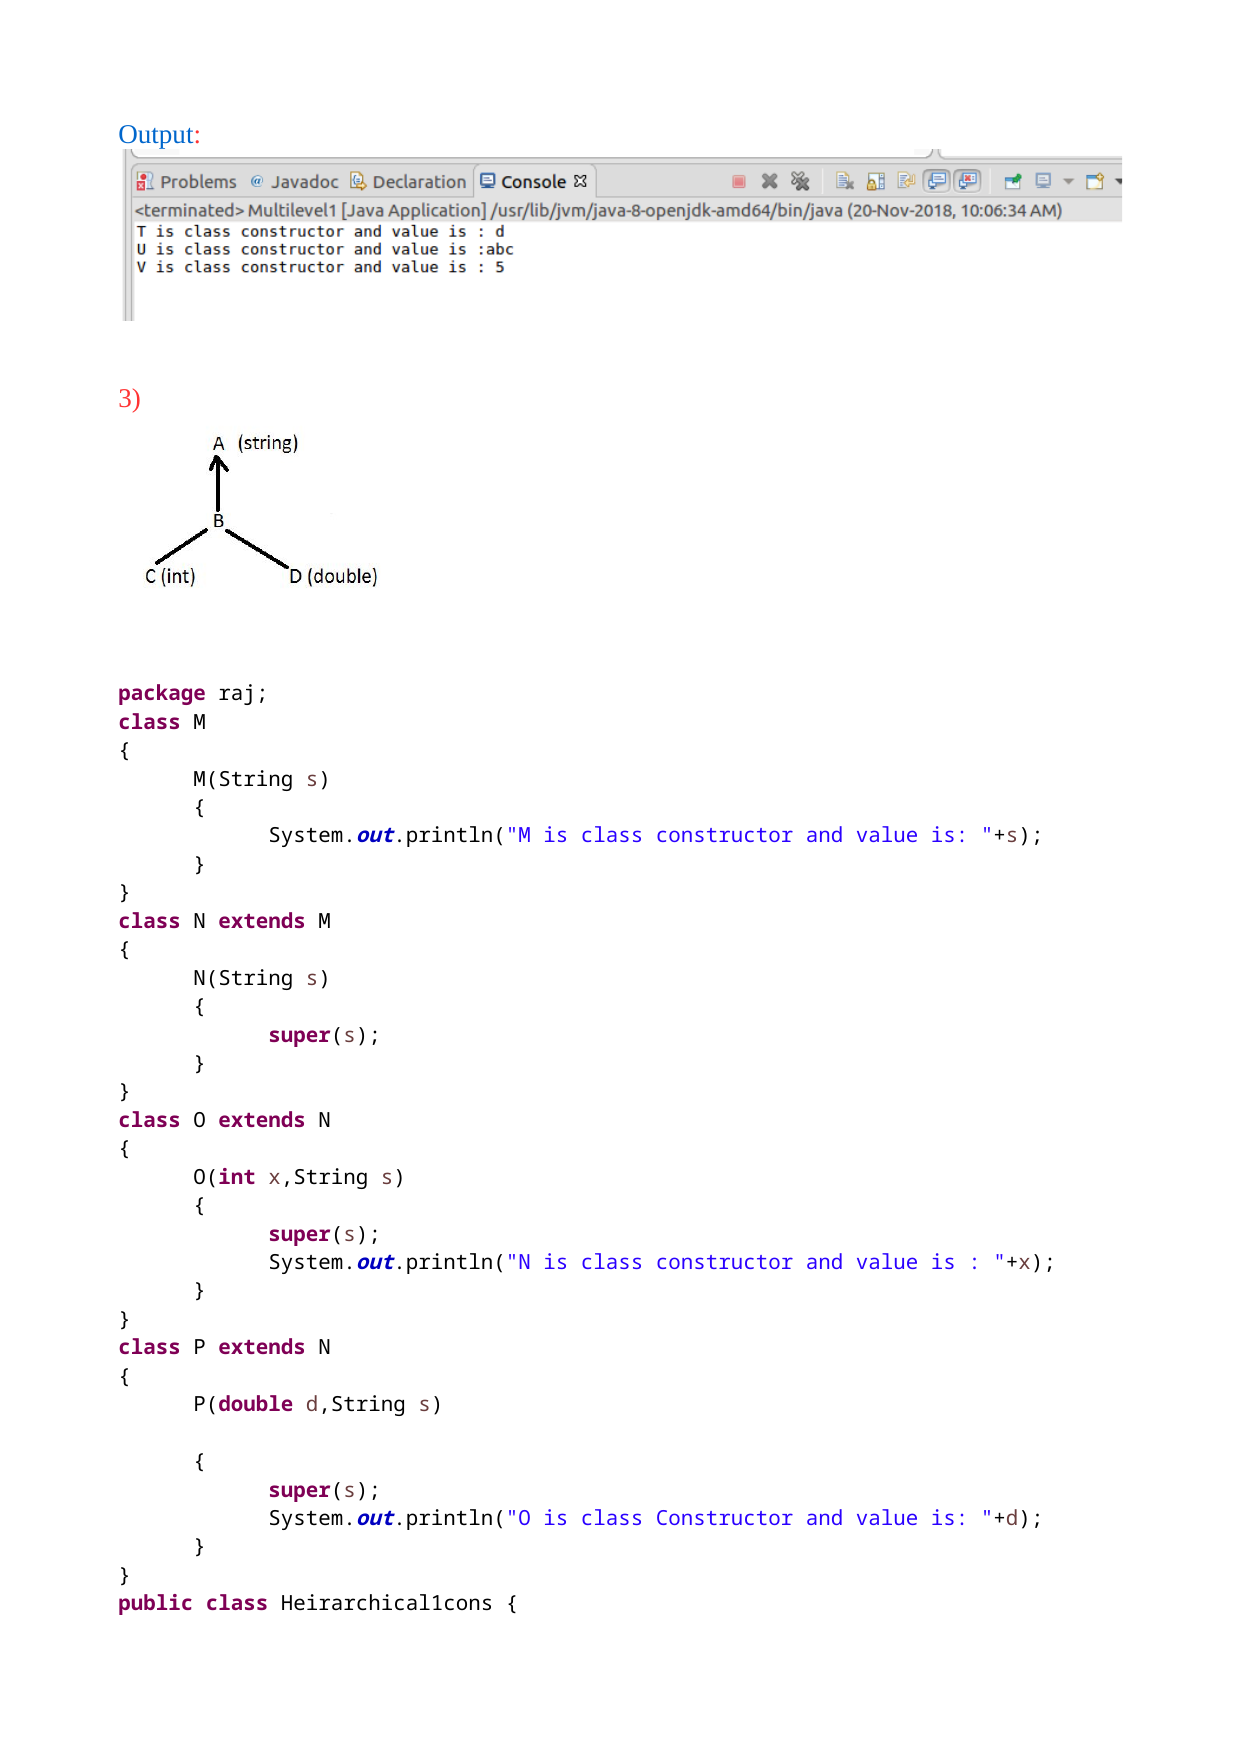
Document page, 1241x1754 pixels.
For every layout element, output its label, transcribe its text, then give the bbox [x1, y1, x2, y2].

text } [118, 1560, 1122, 1588]
text class M [118, 707, 1122, 735]
picture [118, 149, 1123, 321]
text { [118, 792, 1122, 821]
text System.out.println("M is class constructor and value is: "+s); [118, 821, 1122, 849]
text { [118, 991, 1122, 1020]
text N(String s) [118, 963, 1122, 991]
picture [118, 413, 385, 615]
text } [118, 1532, 1122, 1560]
text { [118, 1133, 1122, 1162]
text P(double d,String s) [118, 1389, 1122, 1418]
text super(s); [118, 1475, 1122, 1503]
text class P extends N [118, 1332, 1122, 1361]
text System.out.println("N is class constructor and value is : "+x); [118, 1247, 1122, 1276]
text 3) [118, 382, 1122, 413]
text M(String s) [118, 764, 1122, 792]
text Output: [118, 118, 1122, 149]
text } [118, 1276, 1122, 1304]
text { [118, 735, 1122, 764]
text } [118, 1048, 1122, 1077]
text } [118, 849, 1122, 877]
text public class Heirarchical1cons { [118, 1588, 1122, 1617]
text super(s); [118, 1219, 1122, 1247]
text { [118, 1190, 1122, 1219]
text { [118, 1361, 1122, 1389]
text class O extends N [118, 1105, 1122, 1133]
text super(s); [118, 1020, 1122, 1048]
text package raj; [118, 678, 1122, 707]
text } [118, 1077, 1122, 1105]
text class N extends M [118, 906, 1122, 934]
text O(int x,String s) [118, 1162, 1122, 1190]
text { [118, 934, 1122, 963]
text } [118, 1304, 1122, 1332]
text } [118, 877, 1122, 906]
text System.out.println("O is class Constructor and value is: "+d); [118, 1503, 1122, 1532]
text { [118, 1446, 1122, 1475]
